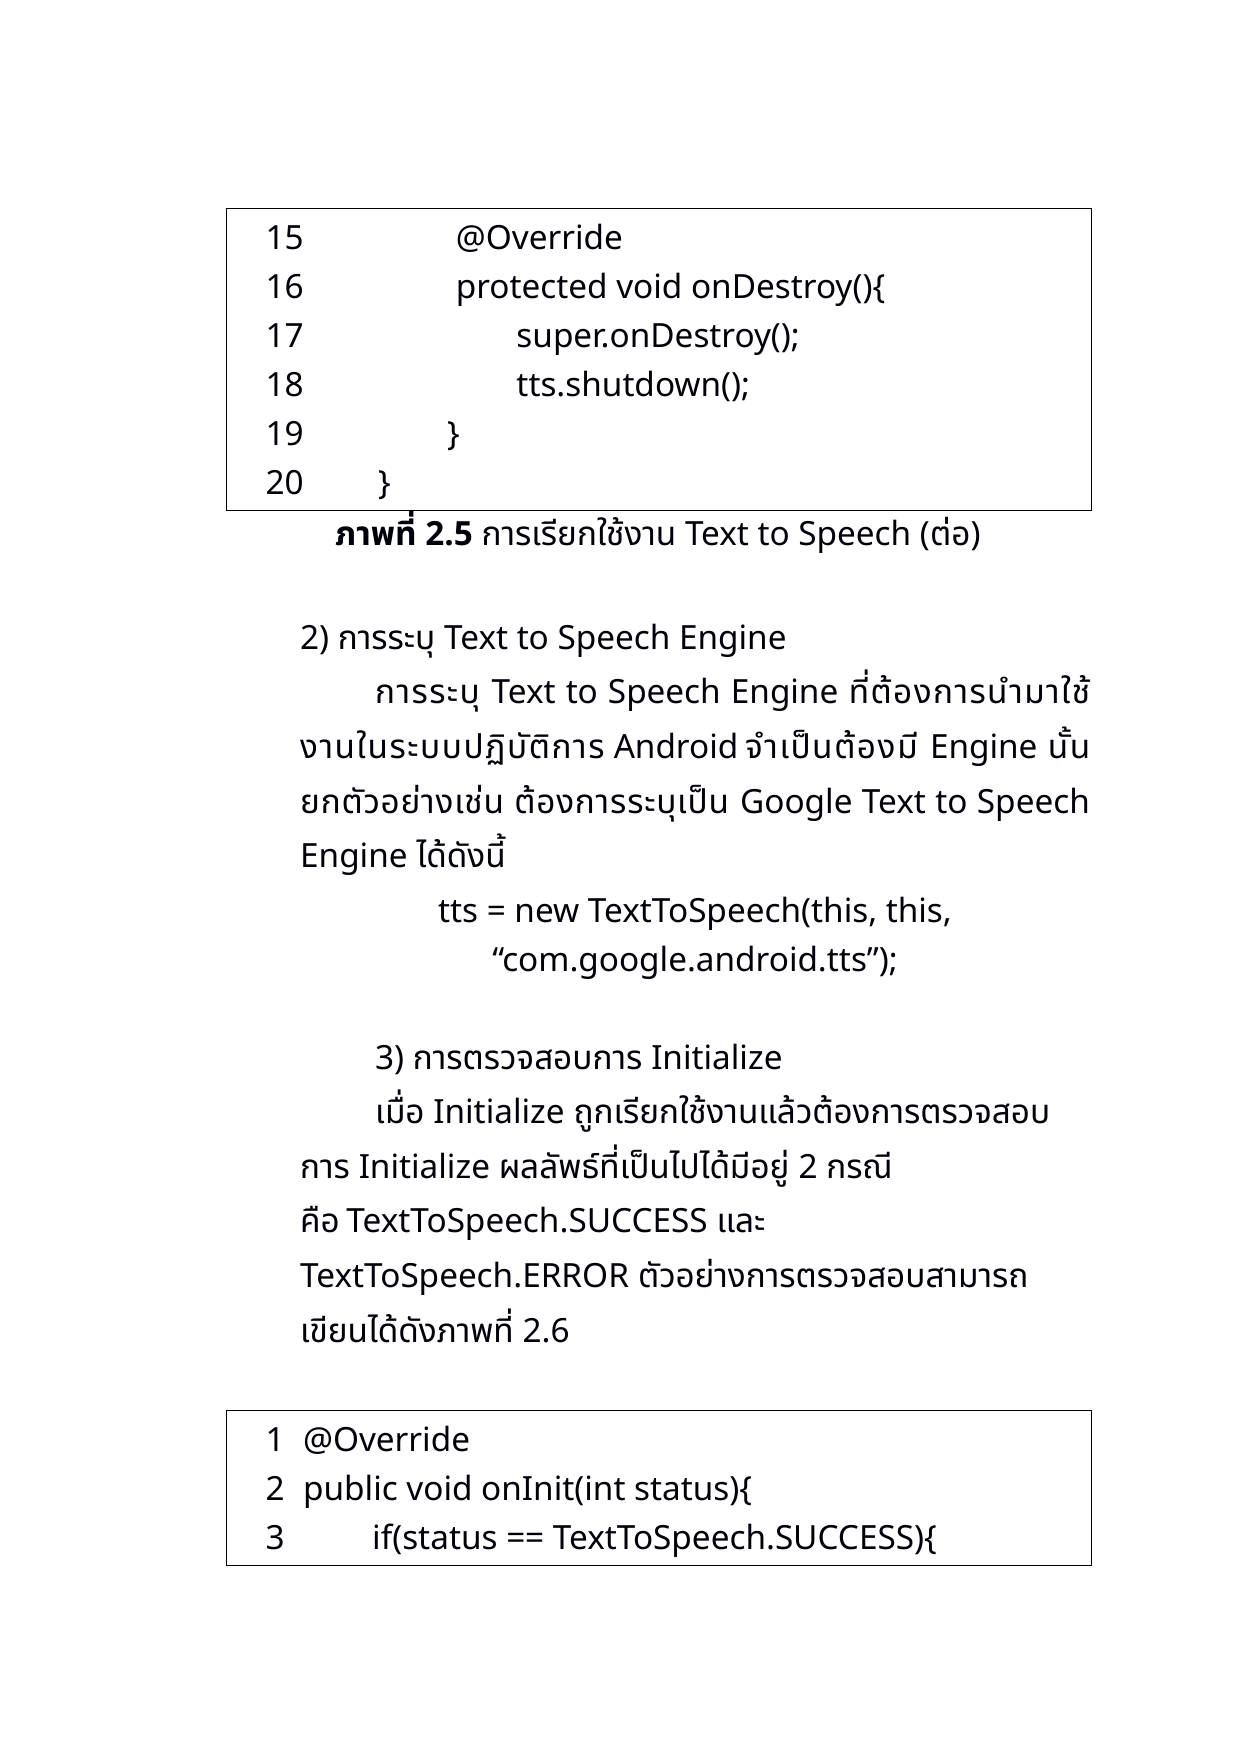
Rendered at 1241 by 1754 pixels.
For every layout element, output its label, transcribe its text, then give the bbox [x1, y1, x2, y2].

text ภาพที่ 2.5 การเรียกใช้งาน Text to Speech (ต่อ) [225, 511, 1090, 561]
table_header @Override public void onInit(int status){ //Do sometihing here } @Override protected void onDestroy(){ super.onDestroy(); tts.shutdown(); } } [227, 209, 1091, 510]
text 2) การระบุ Text to Speech Engine [225, 614, 1090, 664]
text tts = new TextToSpeech(this, this, “com.google.android.tts”); [300, 887, 1090, 981]
text เมื่อ Initialize ถูกเรียกใช้งานแล้วต้องการตรวจสอบการ Initialize ผลลัพธ์ที่เป็นไปได้มีอยู่ 2 กรณี คือTextToSpeech.SUCCESS และ TextToSpeech.ERROR ตัวอย่างการตรวจสอบสามารถเขียนได้ดังภาพที่ 2.6 [300, 1088, 1090, 1357]
table_header @Override public void onInit(int status){ if(status == TextToSpeech.SUCCESS){ // Do something here}} [227, 1411, 1091, 1565]
text การระบุ Text to Speech Engine ที่ต้องการนำมาใช้งานในระบบปฏิบัติการAndroidจำเป็นต้องมี Engine นั้น ยกตัวอย่างเช่น ต้องการระบุเป็น Google Text to Speech Engine ได้ดังนี้ [300, 668, 1090, 883]
text 3) การตรวจสอบการ Initialize [300, 1033, 1090, 1084]
